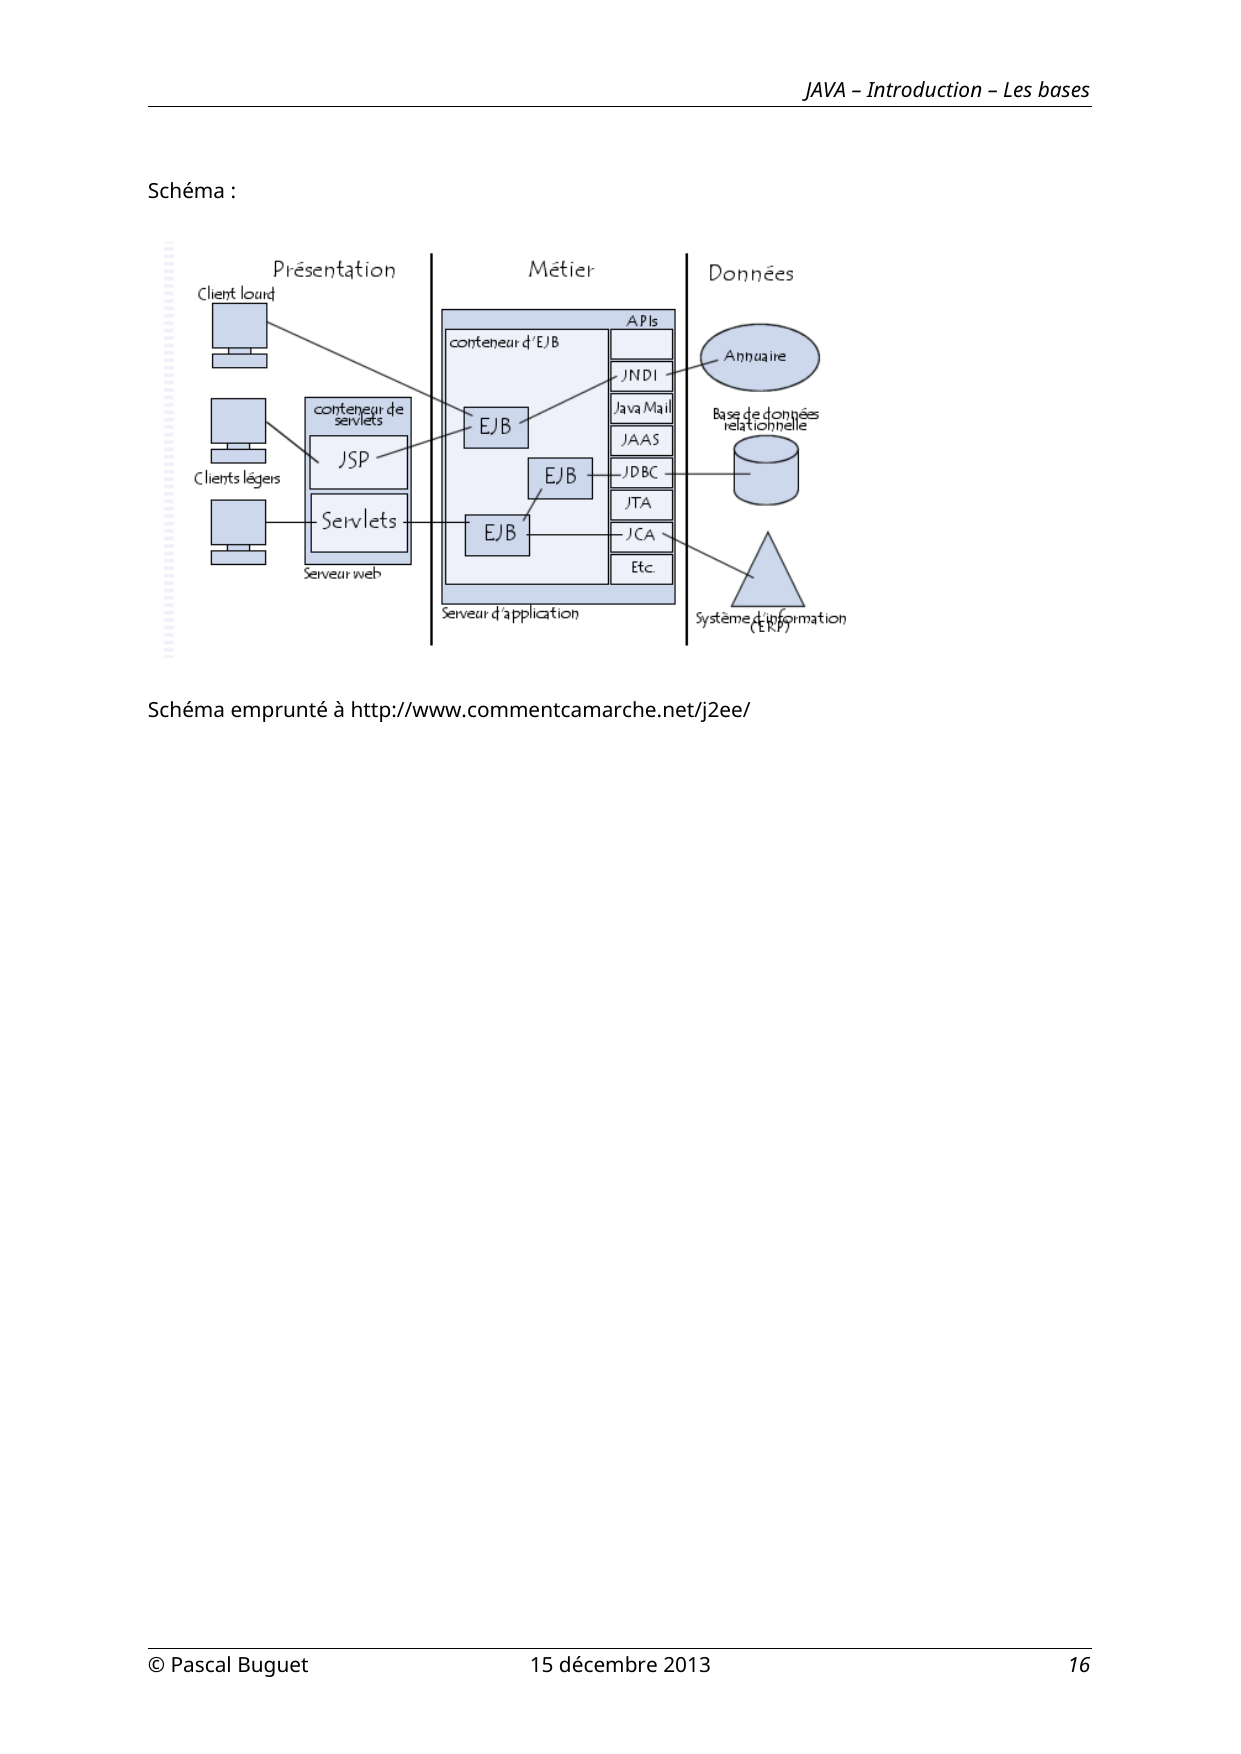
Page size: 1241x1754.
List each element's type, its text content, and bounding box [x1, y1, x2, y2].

text Schéma : [148, 176, 1092, 204]
text Schéma emprunté à http://www.commentcamarche.net/j2ee/ [148, 695, 1092, 724]
